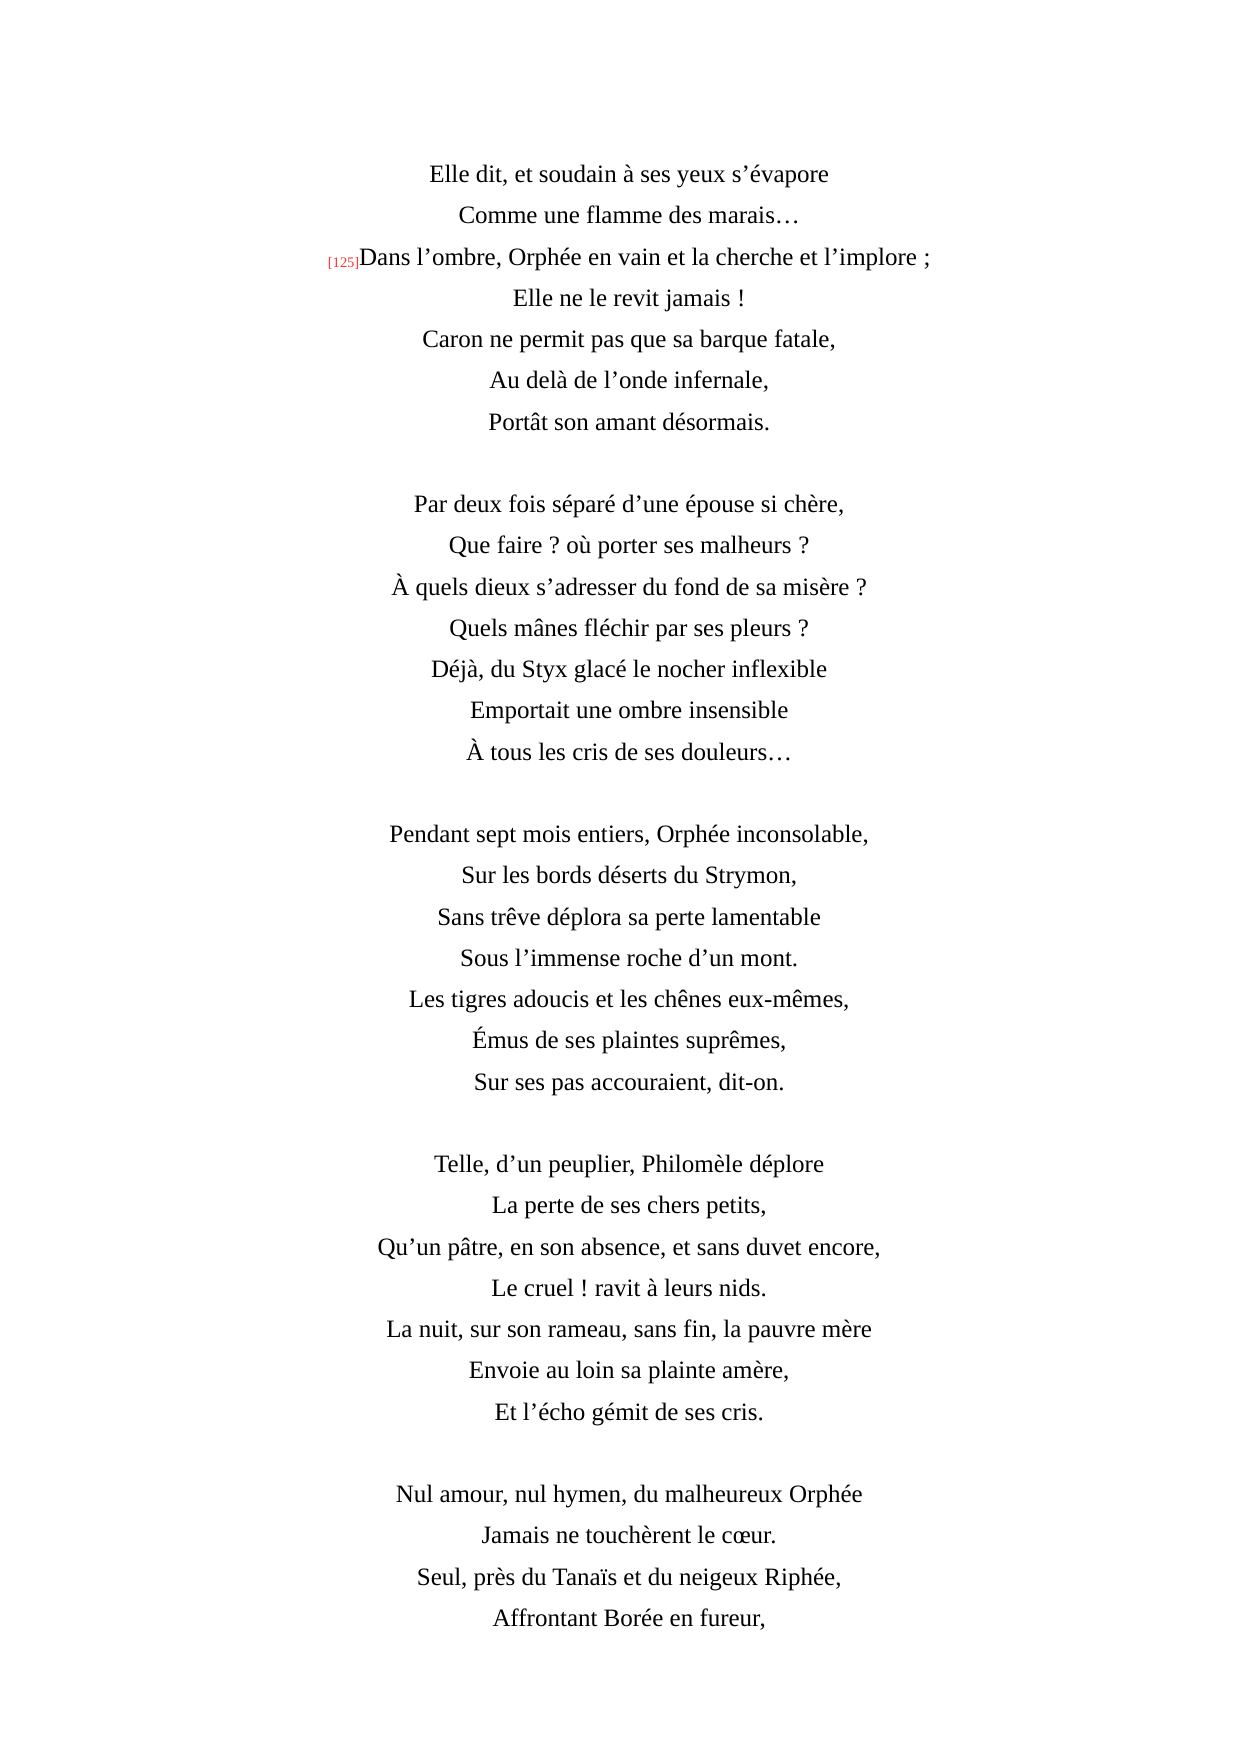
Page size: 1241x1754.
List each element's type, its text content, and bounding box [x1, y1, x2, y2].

text Seul, près du Tanaïs et du neigeux Riphée, [118, 1562, 1122, 1591]
text À quels dieux s’adresser du fond de sa misère ? [118, 572, 1122, 601]
text Affrontant Borée en fureur, [118, 1603, 1122, 1632]
text Sous l’immense roche d’un mont. [118, 943, 1122, 972]
text Pendant sept mois entiers, Orphée inconsolable, [118, 819, 1122, 848]
text Les tigres adoucis et les chênes eux-mêmes, [118, 984, 1122, 1013]
text [125]Dans l’ombre, Orphée en vain et la cherche et l’implore ; [118, 242, 1122, 271]
text Par deux fois séparé d’une épouse si chère, [118, 489, 1122, 518]
text Déjà, du Styx glacé le nocher inflexible [118, 654, 1122, 683]
text Émus de ses plaintes suprêmes, [118, 1026, 1122, 1054]
text La perte de ses chers petits, [118, 1191, 1122, 1219]
text Portât son amant désormais. [118, 407, 1122, 436]
text La nuit, sur son rameau, sans fin, la pauvre mère [118, 1314, 1122, 1343]
text Elle dit, et soudain à ses yeux s’évapore [118, 159, 1122, 188]
text Qu’un pâtre, en son absence, et sans duvet encore, [118, 1232, 1122, 1261]
text Caron ne permit pas que sa barque fatale, [118, 324, 1122, 353]
text Sur ses pas accouraient, dit-on. [118, 1067, 1122, 1096]
text Comme une flamme des marais… [118, 201, 1122, 229]
text Quels mânes fléchir par ses pleurs ? [118, 613, 1122, 642]
text Envoie au loin sa plainte amère, [118, 1356, 1122, 1384]
text Sur les bords déserts du Strymon, [118, 861, 1122, 889]
text À tous les cris de ses douleurs… [118, 737, 1122, 766]
text Que faire ? où porter ses malheurs ? [118, 531, 1122, 559]
text Elle ne le revit jamais ! [118, 283, 1122, 312]
text Jamais ne touchèrent le cœur. [118, 1521, 1122, 1549]
text Au delà de l’onde infernale, [118, 366, 1122, 394]
text Le cruel ! ravit à leurs nids. [118, 1273, 1122, 1302]
text Nul amour, nul hymen, du malheureux Orphée [118, 1479, 1122, 1508]
text Emportait une ombre insensible [118, 696, 1122, 724]
text Sans trêve déplora sa perte lamentable [118, 902, 1122, 931]
text Et l’écho gémit de ses cris. [118, 1397, 1122, 1426]
text Telle, d’un peuplier, Philomèle déplore [118, 1149, 1122, 1178]
